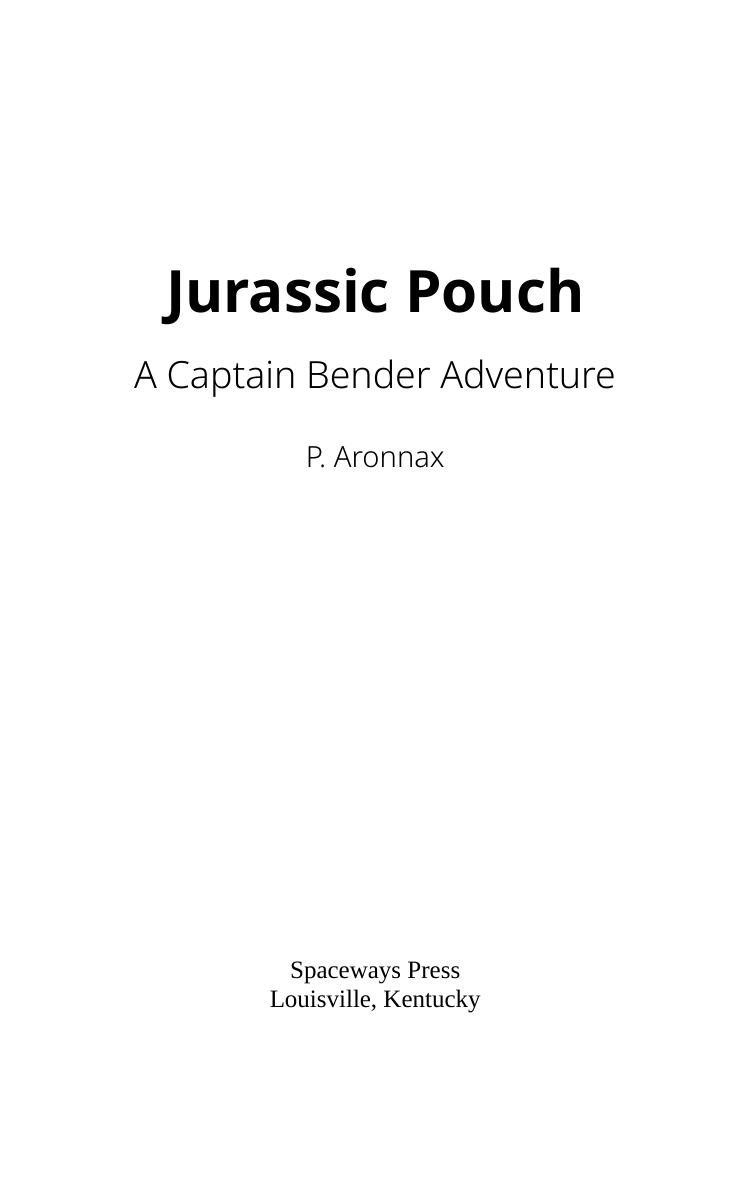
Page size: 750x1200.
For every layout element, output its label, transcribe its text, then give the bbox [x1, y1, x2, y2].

title Jurassic Pouch [112, 250, 637, 329]
subtitle A Captain Bender Adventure [112, 348, 637, 399]
subtitle P. Aronnax [112, 437, 637, 476]
